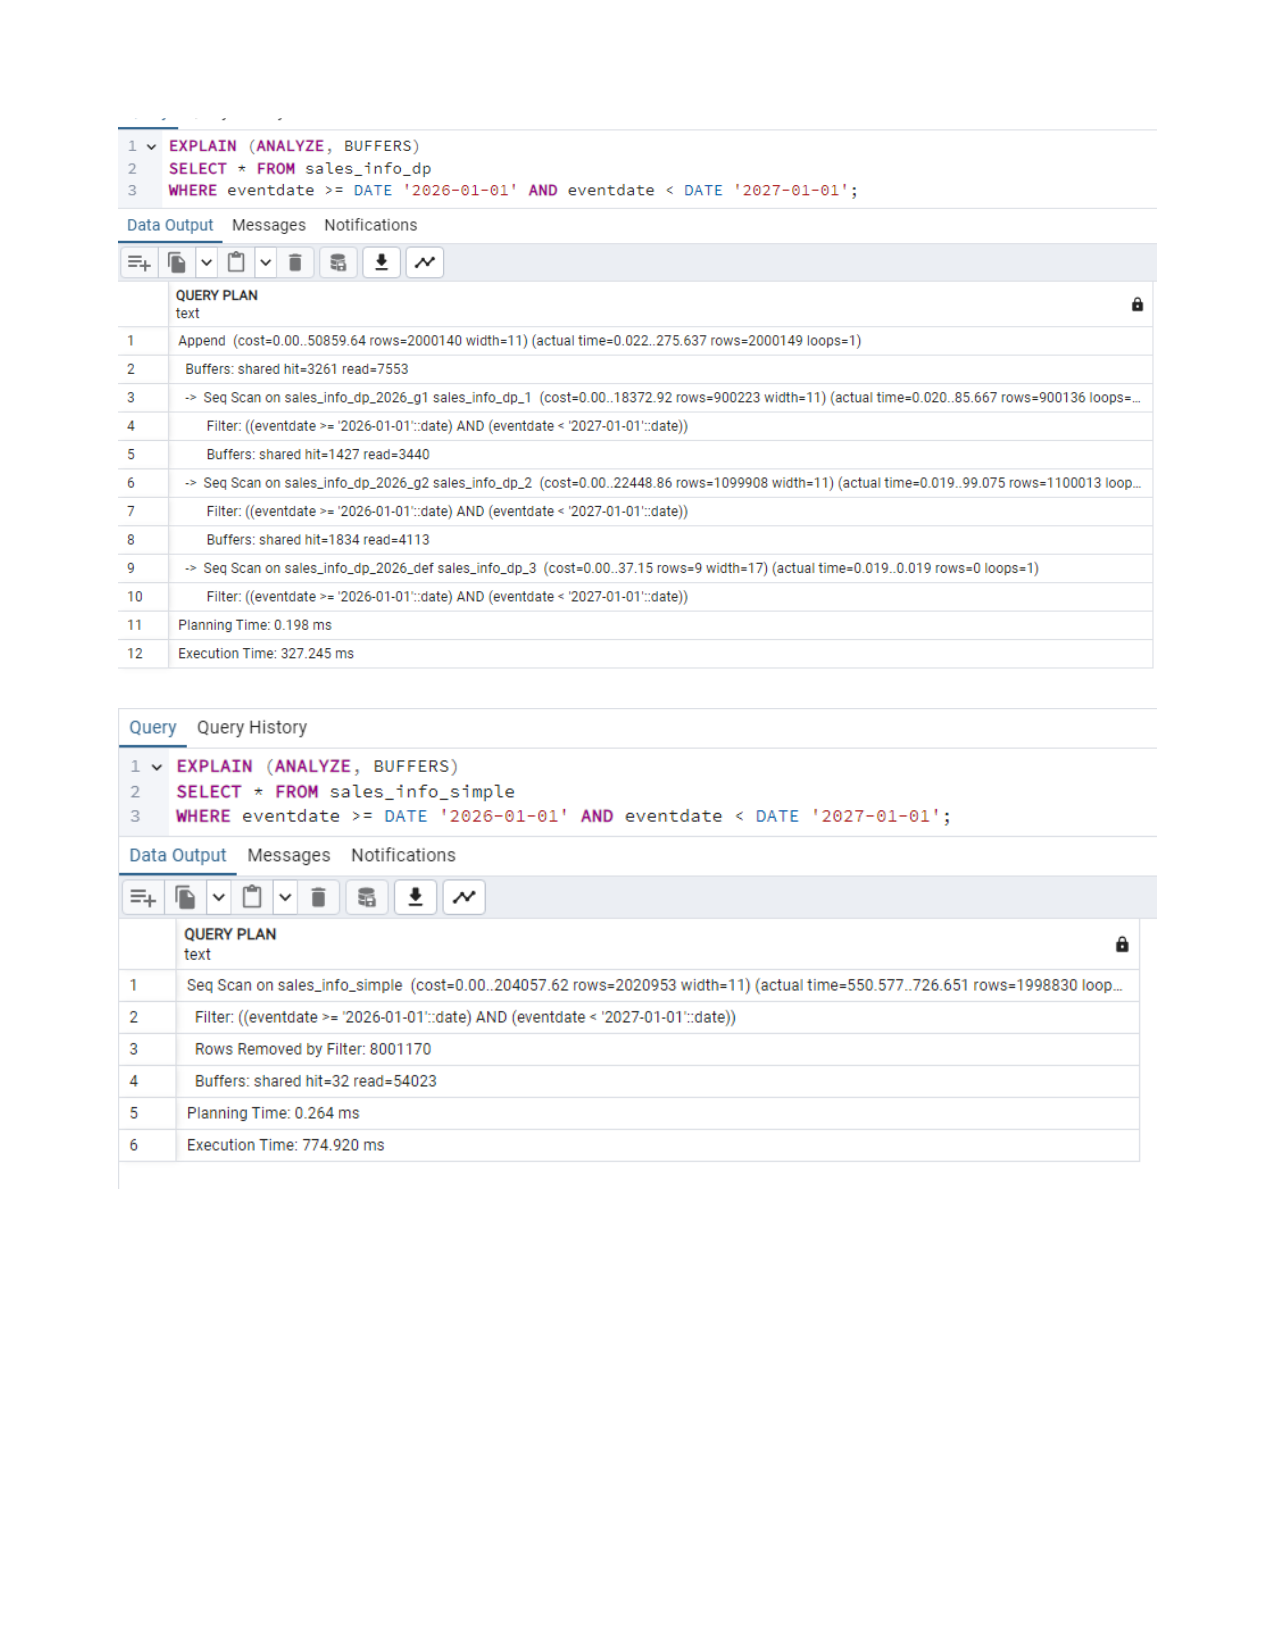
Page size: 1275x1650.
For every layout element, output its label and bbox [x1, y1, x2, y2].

picture [118, 708, 1157, 1189]
picture [118, 118, 1157, 680]
